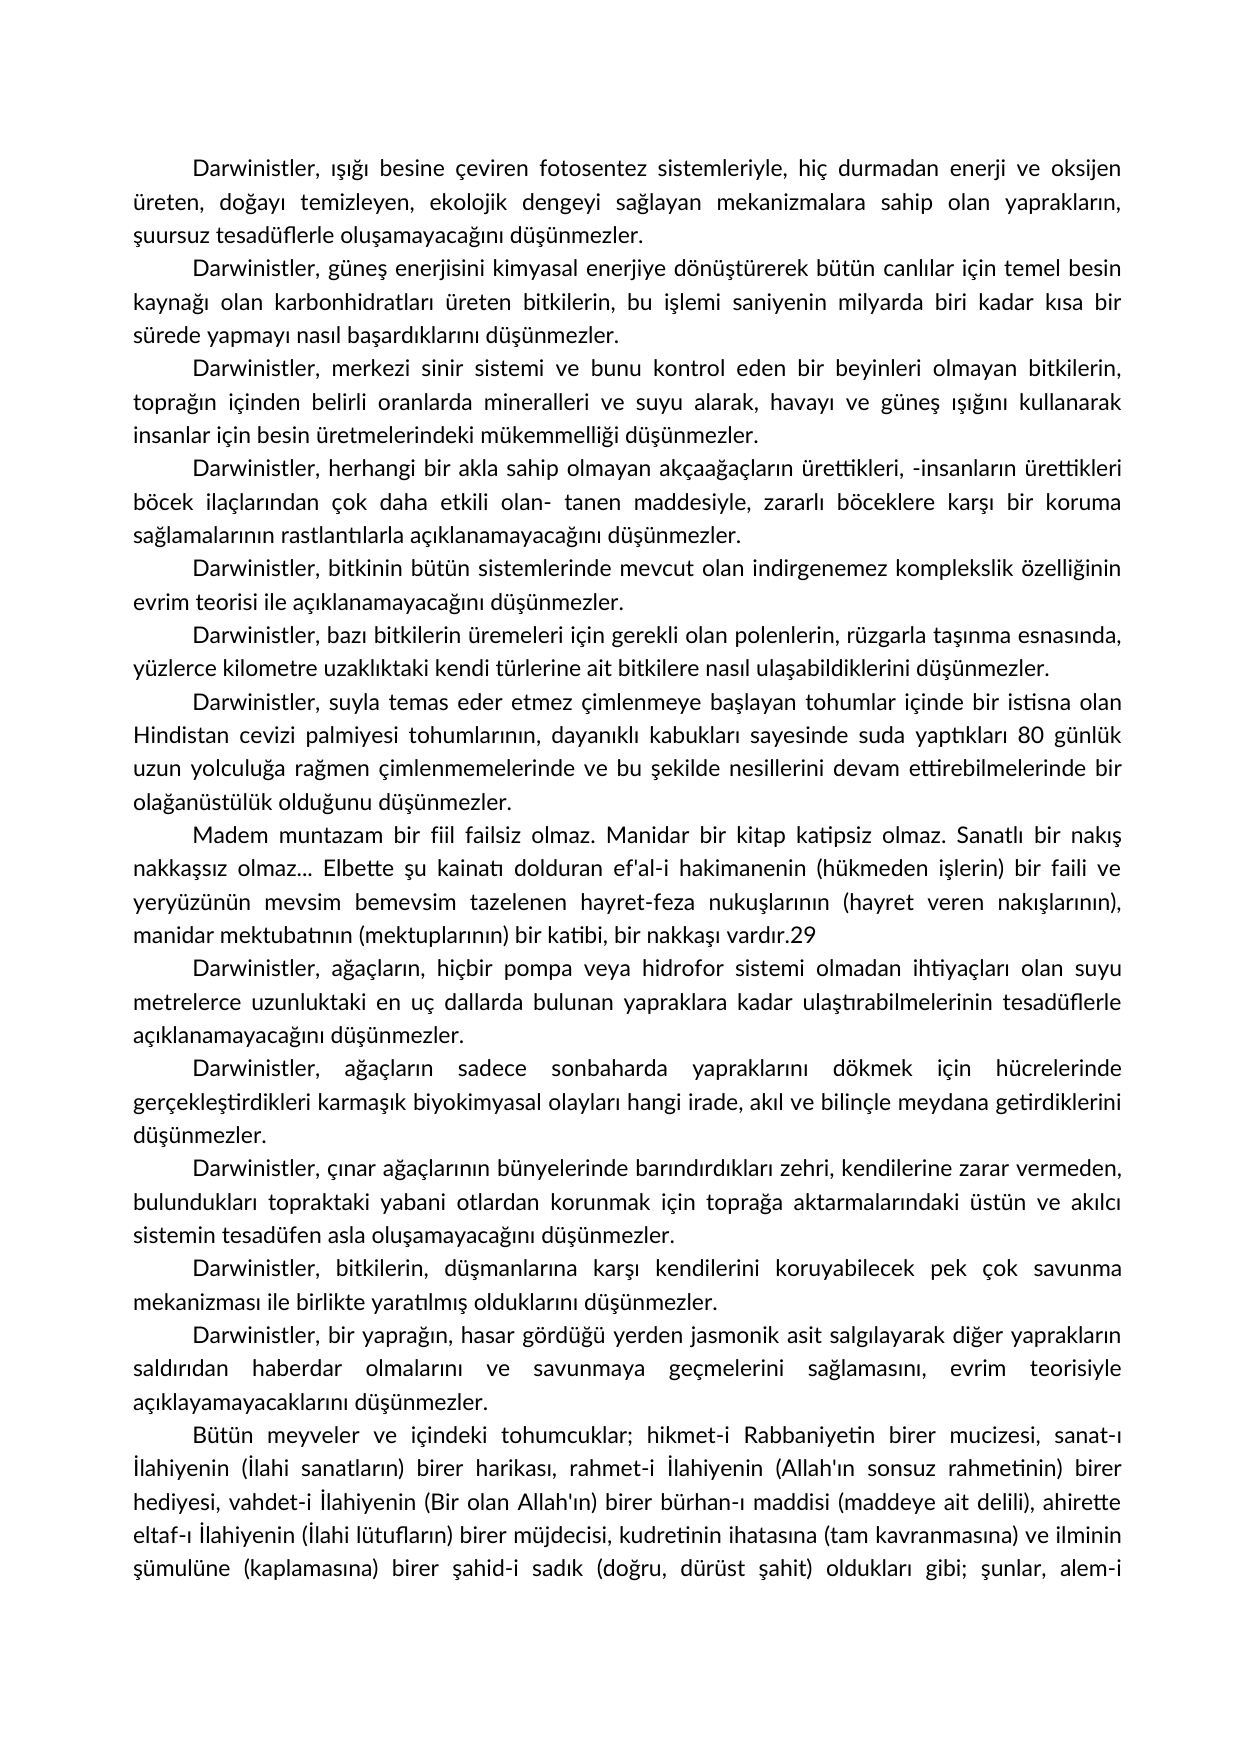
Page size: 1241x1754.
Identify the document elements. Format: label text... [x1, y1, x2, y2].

text Darwinistler, suyla temas eder etmez çimlenmeye başlayan tohumlar içinde bir istisna olan Hindistan cevizi palmiyesi tohumlarının, dayanıklı kabukları sayesinde suda yaptıkları 80 günlük uzun yolculuğa rağmen çimlenmemelerinde ve bu şekilde nesillerini devam ettirebilmelerinde bir olağanüstülük olduğunu düşünmezler. [133, 683, 1123, 817]
text Darwinistler, merkezi sinir sistemi ve bunu kontrol eden bir beyinleri olmayan bitkilerin, toprağın içinden belirli oranlarda mineralleri ve suyu alarak, havayı ve güneş ışığını kullanarak insanlar için besin üretmelerindeki mükemmelliği düşünmezler. [133, 350, 1123, 450]
text Darwinistler, bazı bitkilerin üremeleri için gerekli olan polenlerin, rüzgarla taşınma esnasında, yüzlerce kilometre uzaklıktaki kendi türlerine ait bitkilere nasıl ulaşabildiklerini düşünmezler. [133, 617, 1123, 683]
text Darwinistler, ağaçların sadece sonbaharda yapraklarını dökmek için hücrelerinde gerçekleştirdikleri karmaşık biyokimyasal olayları hangi irade, akıl ve bilinçle meydana getirdiklerini düşünmezler. [133, 1050, 1123, 1150]
text Darwinistler, güneş enerjisini kimyasal enerjiye dönüştürerek bütün canlılar için temel besin kaynağı olan karbonhidratları üreten bitkilerin, bu işlemi saniyenin milyarda biri kadar kısa bir sürede yapmayı nasıl başardıklarını düşünmezler. [133, 250, 1123, 350]
text Darwinistler, bitkilerin, düşmanlarına karşı kendilerini koruyabilecek pek çok savunma mekanizması ile birlikte yaratılmış olduklarını düşünmezler. [133, 1250, 1123, 1317]
text Madem muntazam bir fiil failsiz olmaz. Manidar bir kitap katipsiz olmaz. Sanatlı bir nakış nakkaşsız olmaz... Elbette şu kainatı dolduran ef'al-i hakimanenin (hükmeden işlerin) bir faili ve yeryüzünün mevsim bemevsim tazelenen hayret-feza nukuşlarının (hayret veren nakışlarının), manidar mektubatının (mektuplarının) bir katibi, bir nakkaşı vardır.29 [133, 817, 1123, 950]
text Bütün meyveler ve içindeki tohumcuklar; hikmet-i Rabbaniyetin birer mucizesi, sanat-ı İlahiyenin (İlahi sanatların) birer harikası, rahmet-i İlahiyenin (Allah'ın sonsuz rahmetinin) birer hediyesi, vahdet-i İlahiyenin (Bir olan Allah'ın) birer bürhan-ı maddisi (maddeye ait delili), ahirette eltaf-ı İlahiyenin (İlahi lütufların) birer müjdecisi, kudretinin ihatasına (tam kavranmasına) ve ilminin şümulüne (kaplamasına) birer şahid-i sadık (doğru, dürüst şahit) oldukları gibi; şunlar, alem-i [133, 1417, 1123, 1583]
text Darwinistler, ışığı besine çeviren fotosentez sistemleriyle, hiç durmadan enerji ve oksijen üreten, doğayı temizleyen, ekolojik dengeyi sağlayan mekanizmalara sahip olan yaprakların, şuursuz tesadüflerle oluşamayacağını düşünmezler. [133, 150, 1123, 250]
text Darwinistler, çınar ağaçlarının bünyelerinde barındırdıkları zehri, kendilerine zarar vermeden, bulundukları topraktaki yabani otlardan korunmak için toprağa aktarmalarındaki üstün ve akılcı sistemin tesadüfen asla oluşamayacağını düşünmezler. [133, 1150, 1123, 1250]
text Darwinistler, bitkinin bütün sistemlerinde mevcut olan indirgenemez komplekslik özelliğinin evrim teorisi ile açıklanamayacağını düşünmezler. [133, 550, 1123, 617]
text Darwinistler, herhangi bir akla sahip olmayan akçaağaçların ürettikleri, -insanların ürettikleri böcek ilaçlarından çok daha etkili olan- tanen maddesiyle, zararlı böceklere karşı bir koruma sağlamalarının rastlantılarla açıklanamayacağını düşünmezler. [133, 450, 1123, 550]
text Darwinistler, bir yaprağın, hasar gördüğü yerden jasmonik asit salgılayarak diğer yaprakların saldırıdan haberdar olmalarını ve savunmaya geçmelerini sağlamasını, evrim teorisiyle açıklayamayacaklarını düşünmezler. [133, 1317, 1123, 1417]
text Darwinistler, ağaçların, hiçbir pompa veya hidrofor sistemi olmadan ihtiyaçları olan suyu metrelerce uzunluktaki en uç dallarda bulunan yapraklara kadar ulaştırabilmelerinin tesadüflerle açıklanamayacağını düşünmezler. [133, 950, 1123, 1050]
